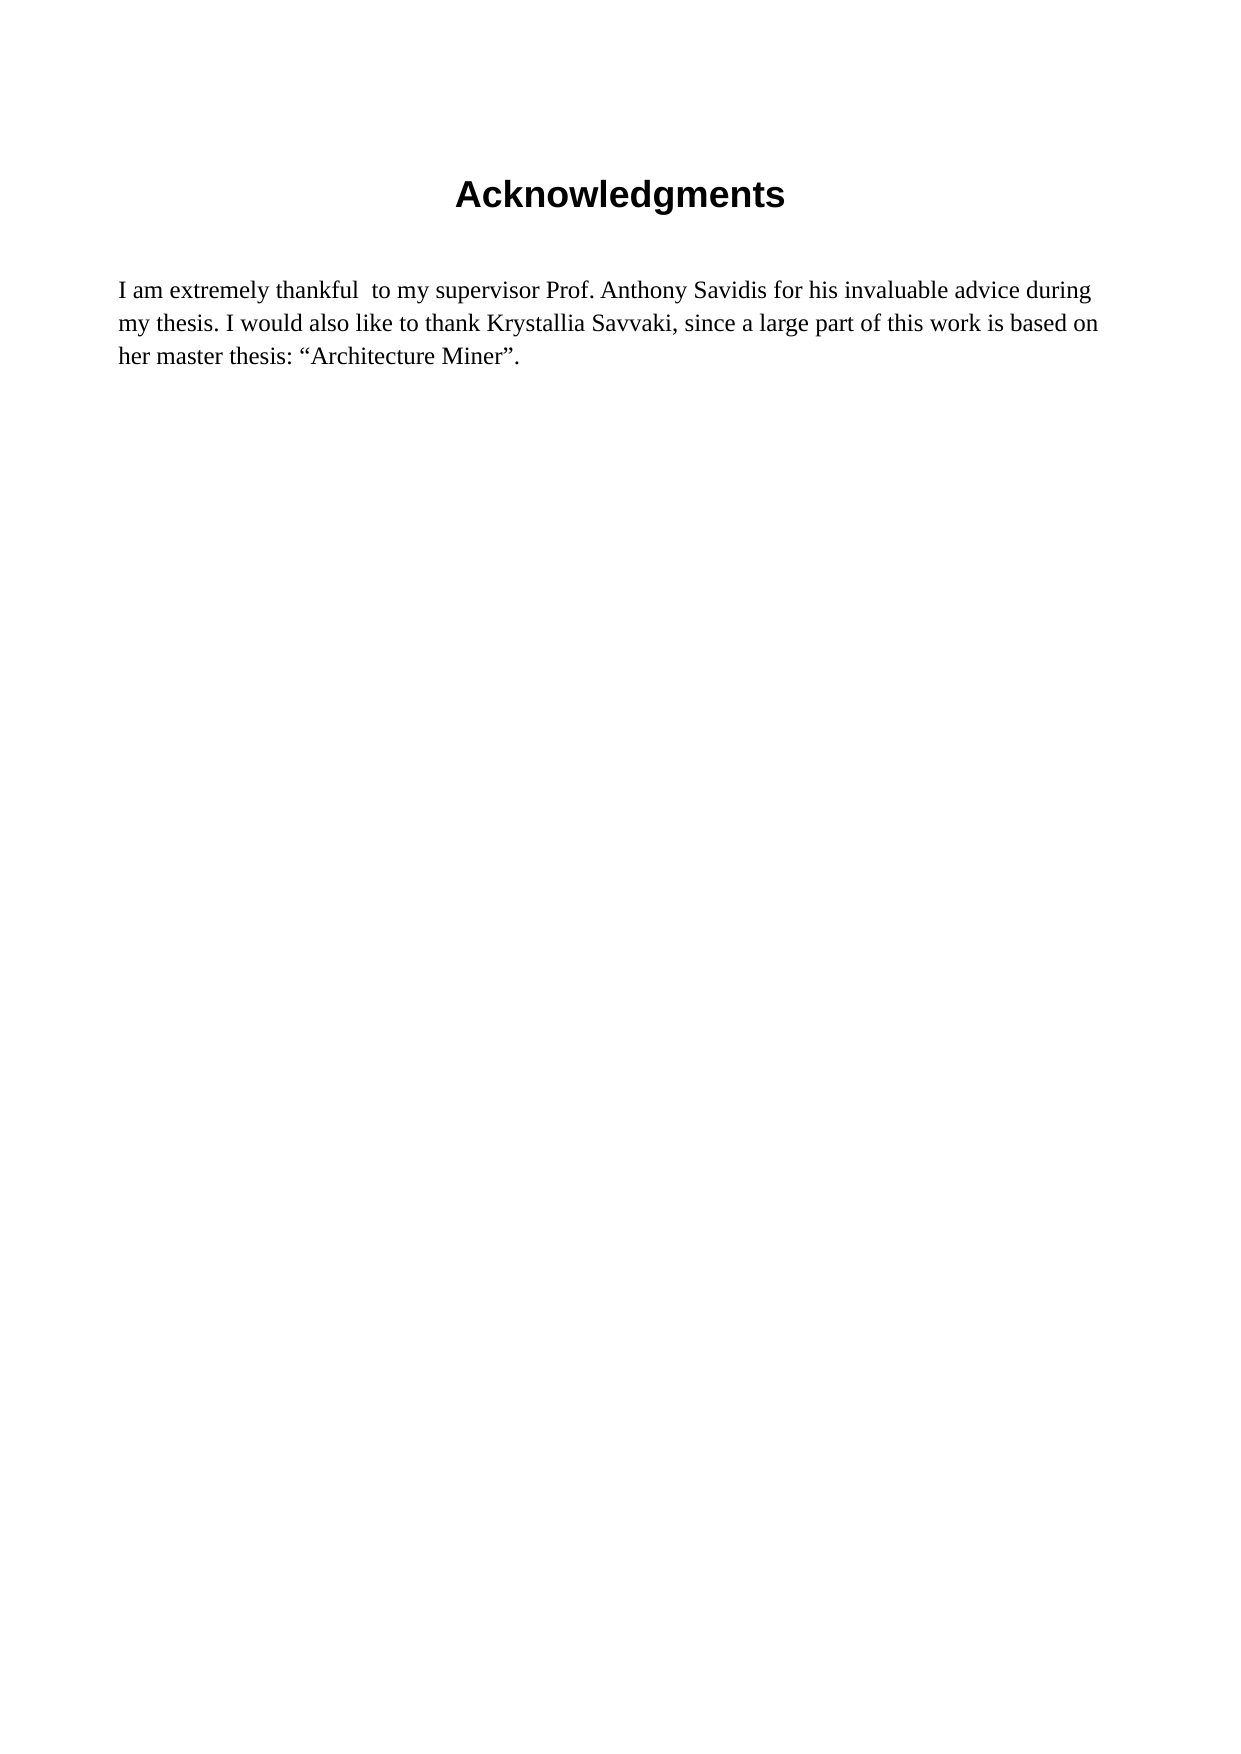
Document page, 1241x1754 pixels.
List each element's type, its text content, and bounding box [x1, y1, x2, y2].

text I am extremely thankful to my supervisor Prof. Anthony Savidis for his invaluable advice during my thesis. I would also like to thank Krystallia Savvaki, since a large part of this work is based on her master thesis: “Architecture Miner”. [118, 275, 1122, 370]
subtitle Acknowledgments [118, 172, 1122, 215]
